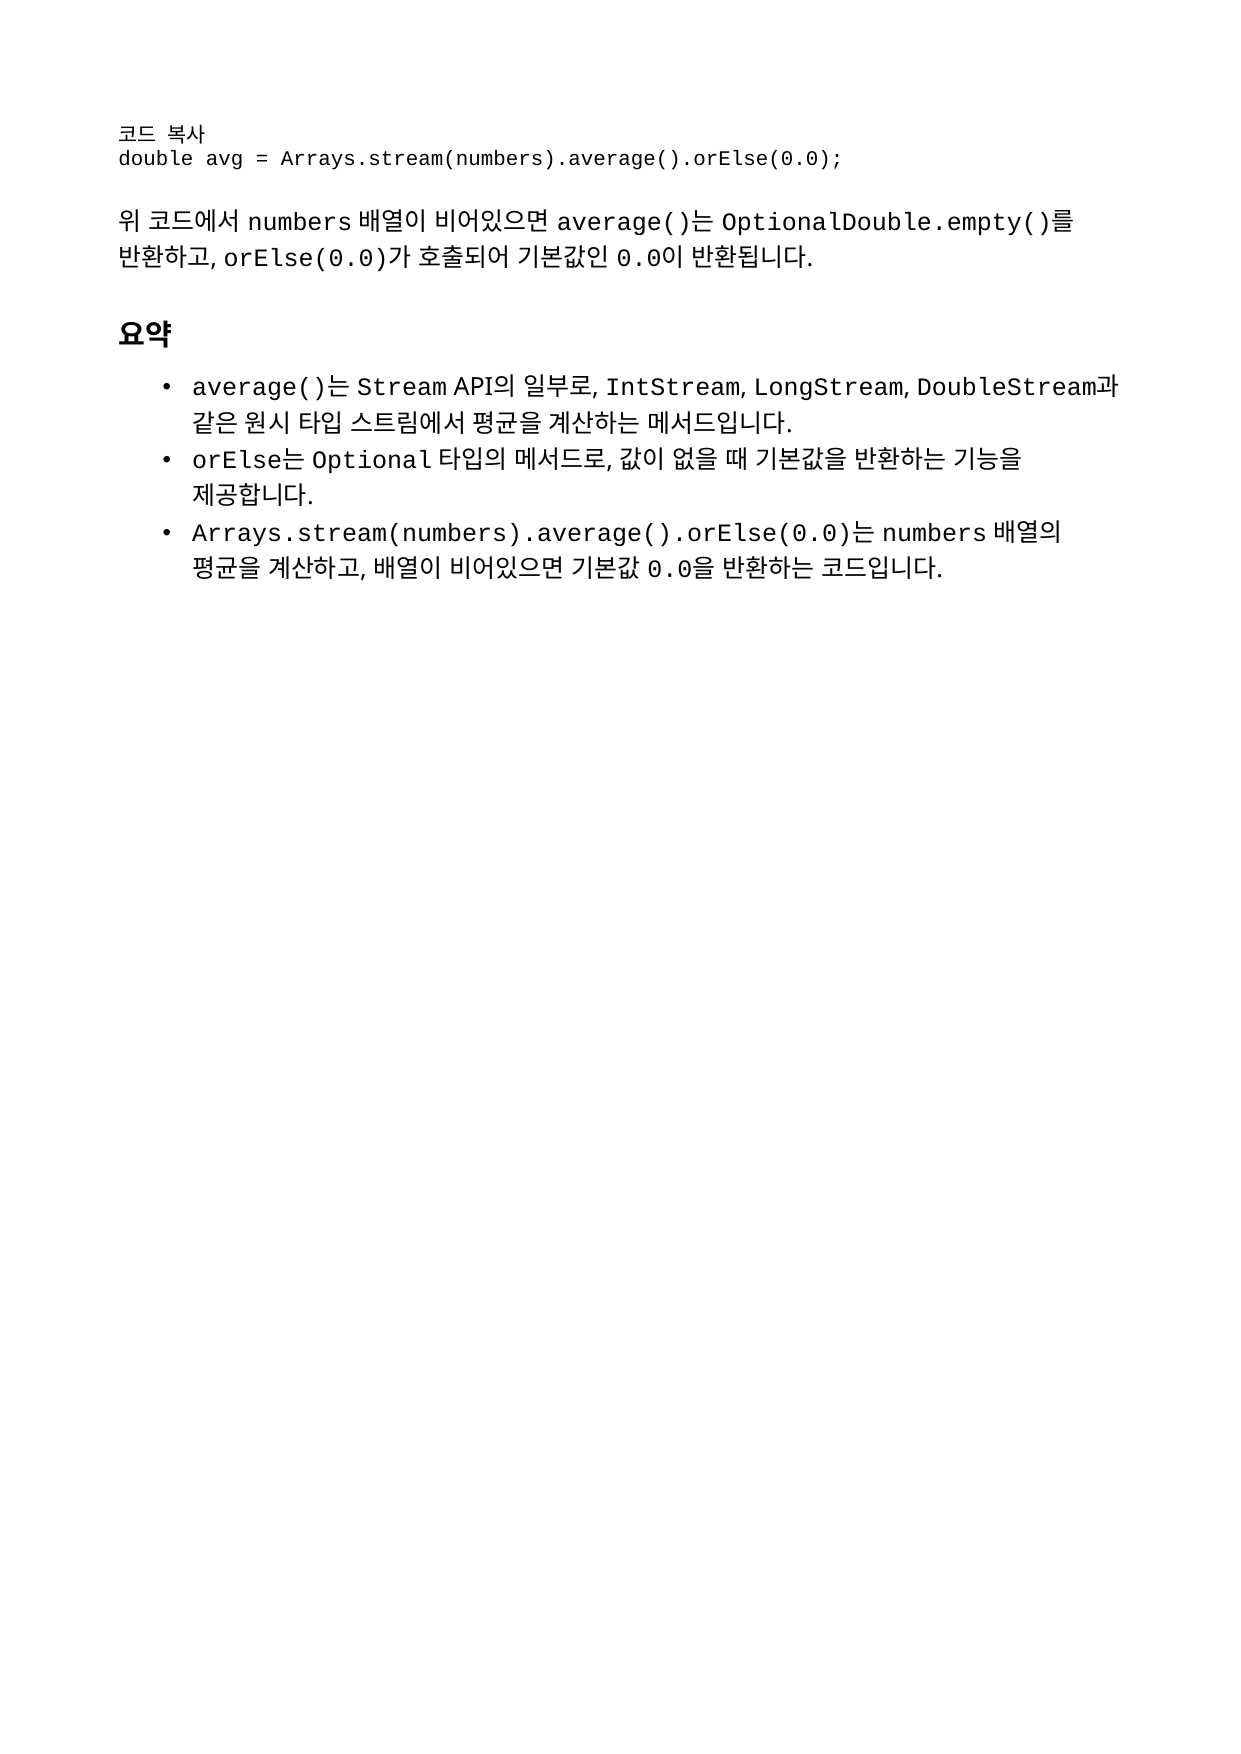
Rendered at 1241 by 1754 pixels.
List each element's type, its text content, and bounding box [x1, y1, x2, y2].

text 코드 복사 [118, 118, 1122, 148]
text 위 코드에서 numbers 배열이 비어있으면 average()는 OptionalDouble.empty()를 반환하고, orElse(0.0)가 호출되어 기본값인 0.0이 반환됩니다. [118, 201, 1122, 274]
list Arrays.stream(numbers).average().orElse(0.0)는 numbers 배열의 평균을 계산하고, 배열이 비어있으면 기본값 0.0을 반환하는 코드입니다. [162, 512, 1122, 585]
text double avg = Arrays.stream(numbers).average().orElse(0.0); [118, 148, 1122, 172]
subtitle 요약 [118, 312, 1122, 354]
list average()는 Stream API의 일부로, IntStream, LongStream, DoubleStream과 같은 원시 타입 스트림에서 평균을 계산하는 메서드입니다. [162, 367, 1122, 439]
list orElse는 Optional 타입의 메서드로, 값이 없을 때 기본값을 반환하는 기능을 제공합니다. [162, 439, 1122, 512]
